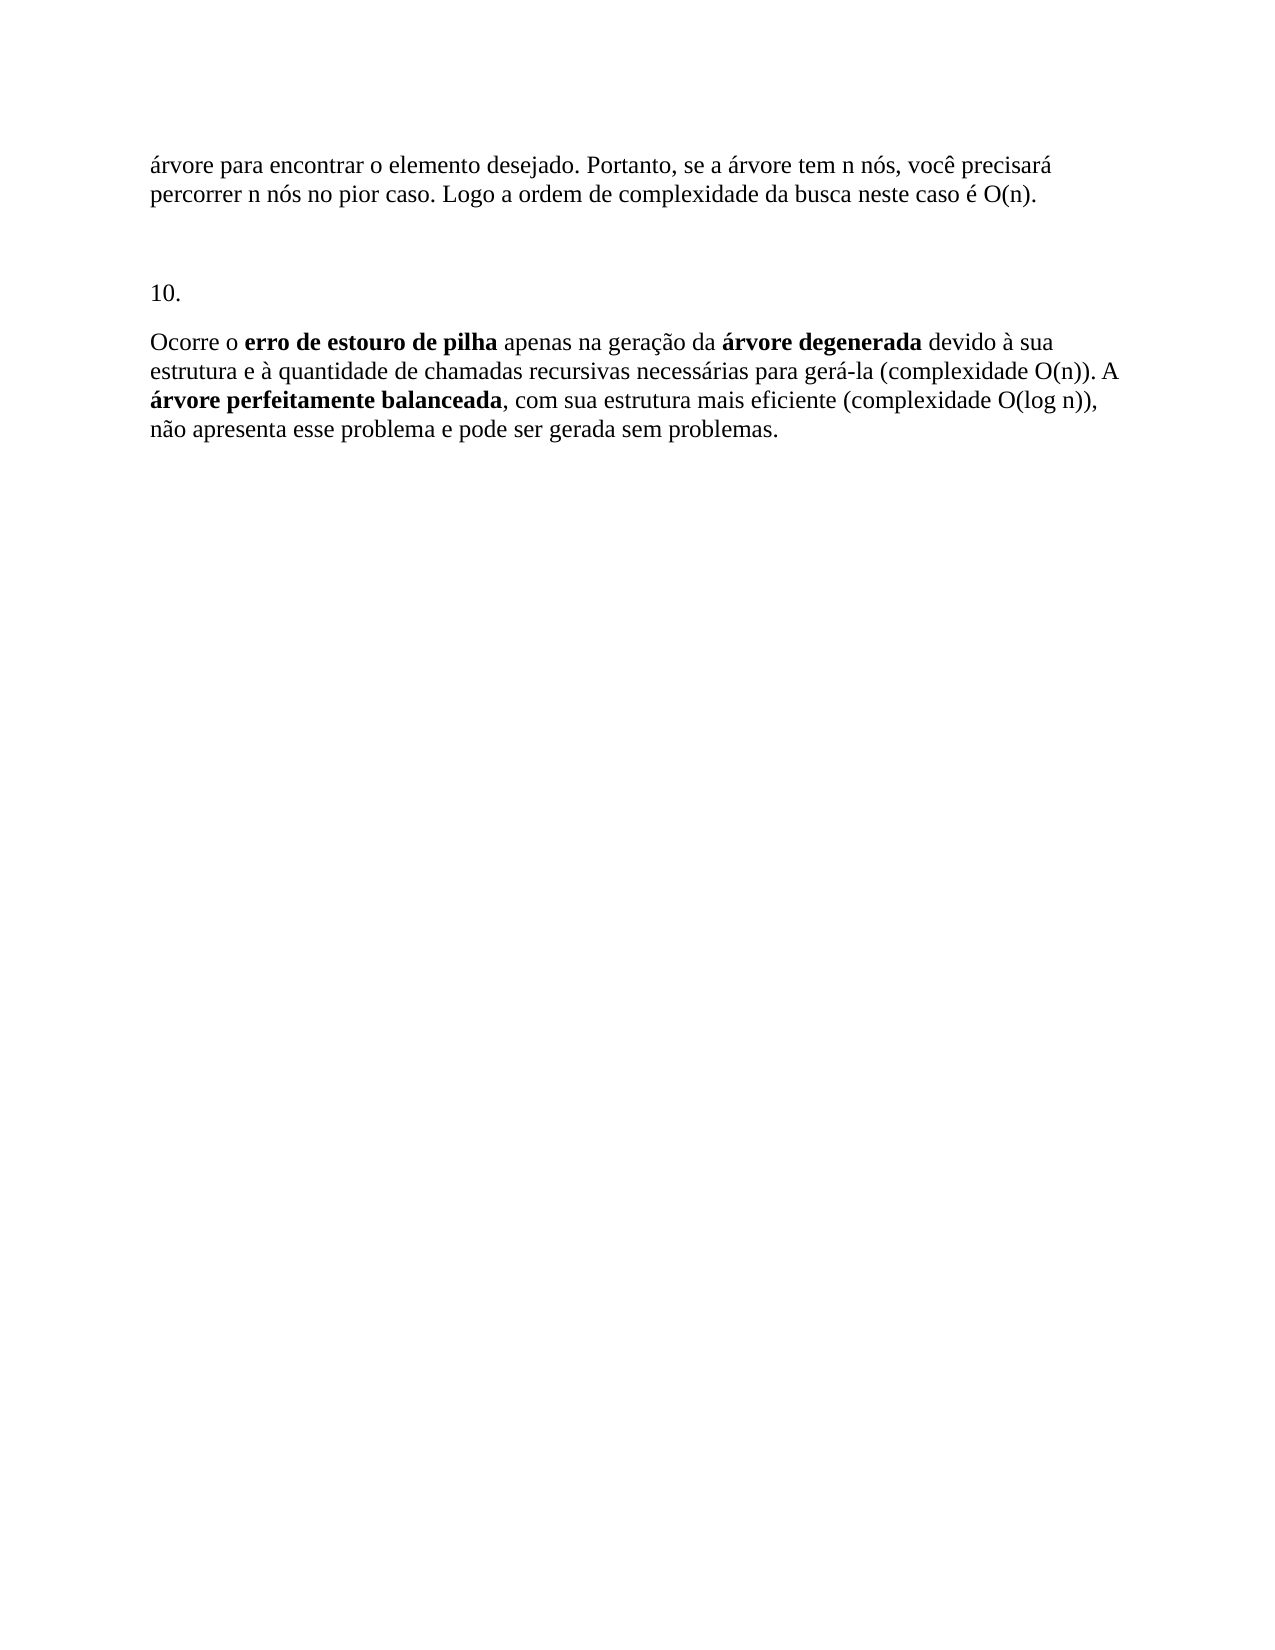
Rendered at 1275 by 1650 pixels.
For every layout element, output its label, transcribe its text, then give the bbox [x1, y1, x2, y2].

text Ocorre o erro de estouro de pilha apenas na geração da árvore degenerada devido à sua estrutura e à quantidade de chamadas recursivas necessárias para gerá-la (complexidade O(n)). A árvore perfeitamente balanceada, com sua estrutura mais eficiente (complexidade O(log n)), não apresenta esse problema e pode ser gerada sem problemas. [150, 327, 1125, 442]
text 10. [150, 278, 1125, 307]
text árvore para encontrar o elemento desejado. Portanto, se a árvore tem n nós, você precisará percorrer n nós no pior caso. Logo a ordem de complexidade da busca neste caso é O(n). [150, 150, 1125, 207]
